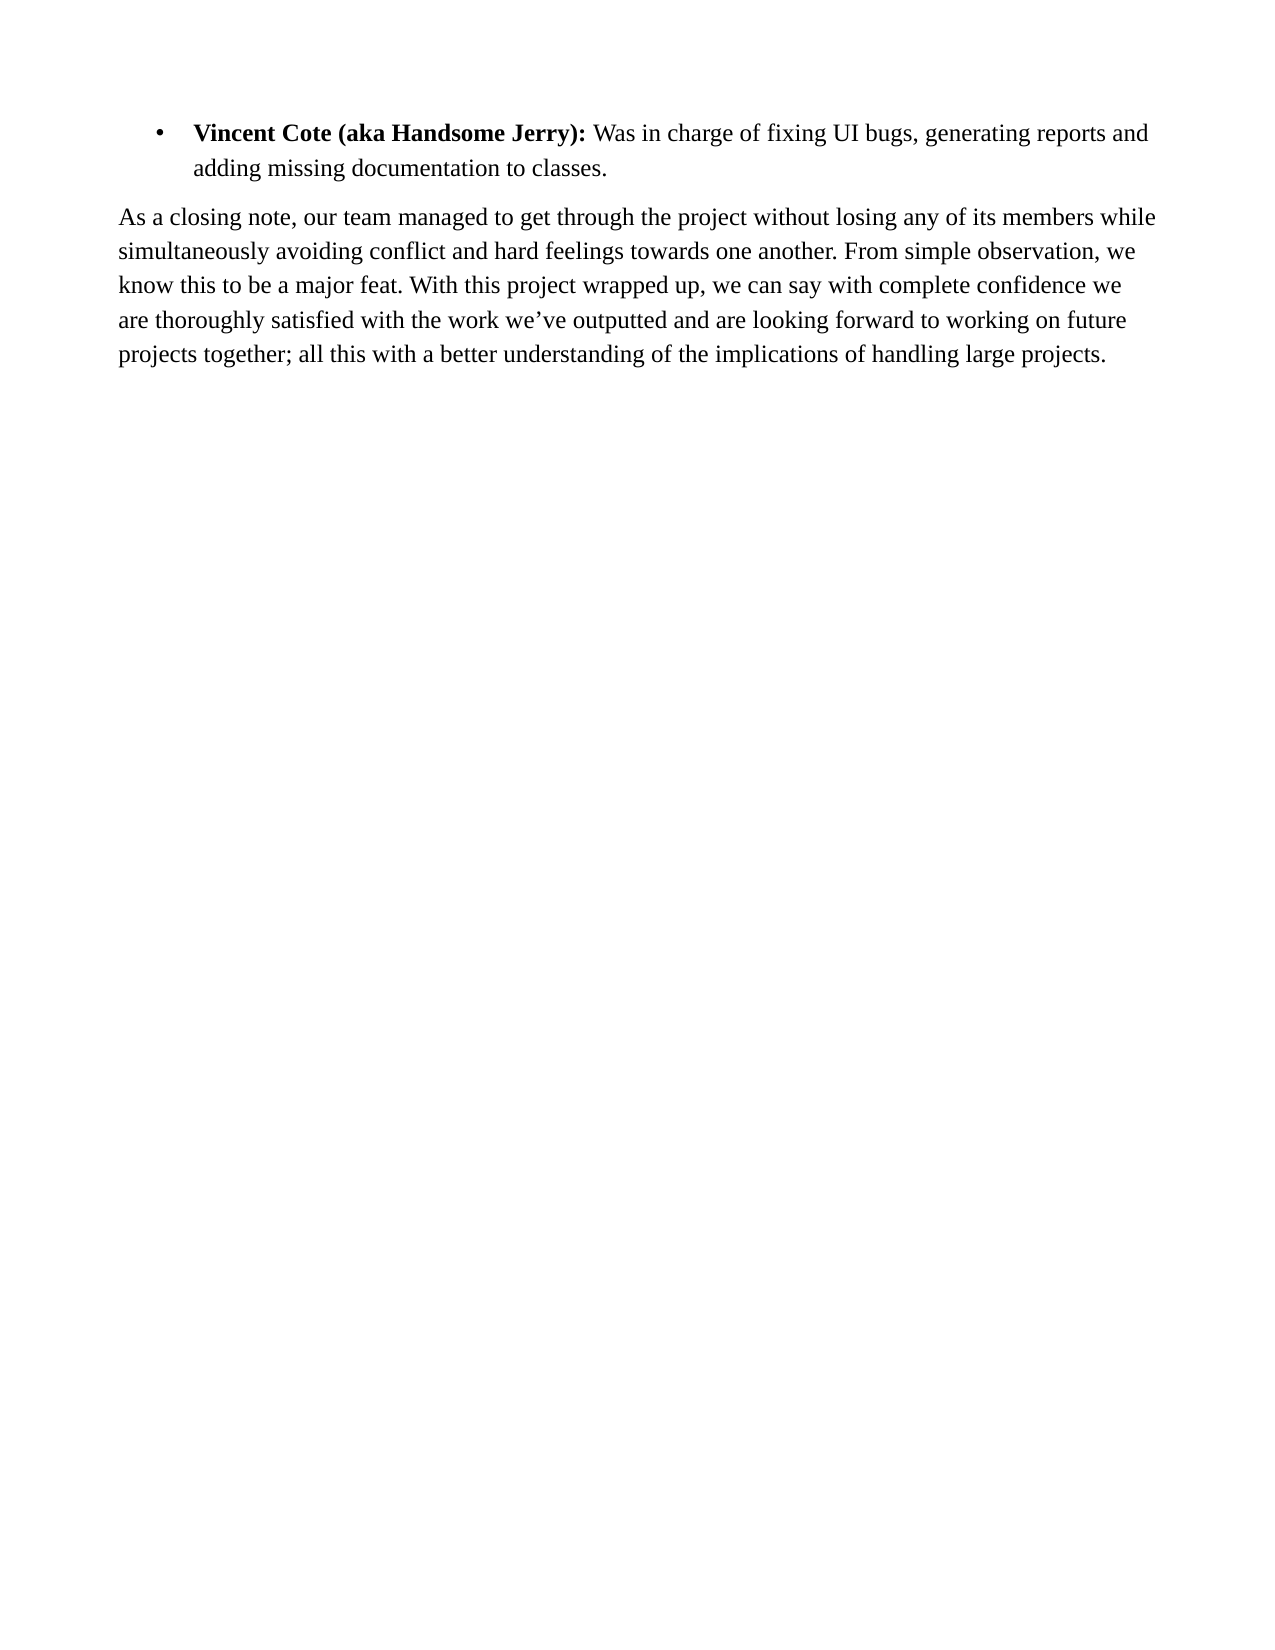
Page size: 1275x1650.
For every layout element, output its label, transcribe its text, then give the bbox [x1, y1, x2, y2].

list Vincent Cote (aka Handsome Jerry): Was in charge of fixing UI bugs, generating reports and adding missing documentation to classes. [156, 118, 1157, 181]
text As a closing note, our team managed to get through the project without losing any of its members while simultaneously avoiding conflict and hard feelings towards one another. From simple observation, we know this to be a major feat. With this project wrapped up, we can say with complete confidence we are thoroughly satisfied with the work we’ve outputted and are looking forward to working on future projects together; all this with a better understanding of the implications of handling large projects. [118, 202, 1157, 368]
